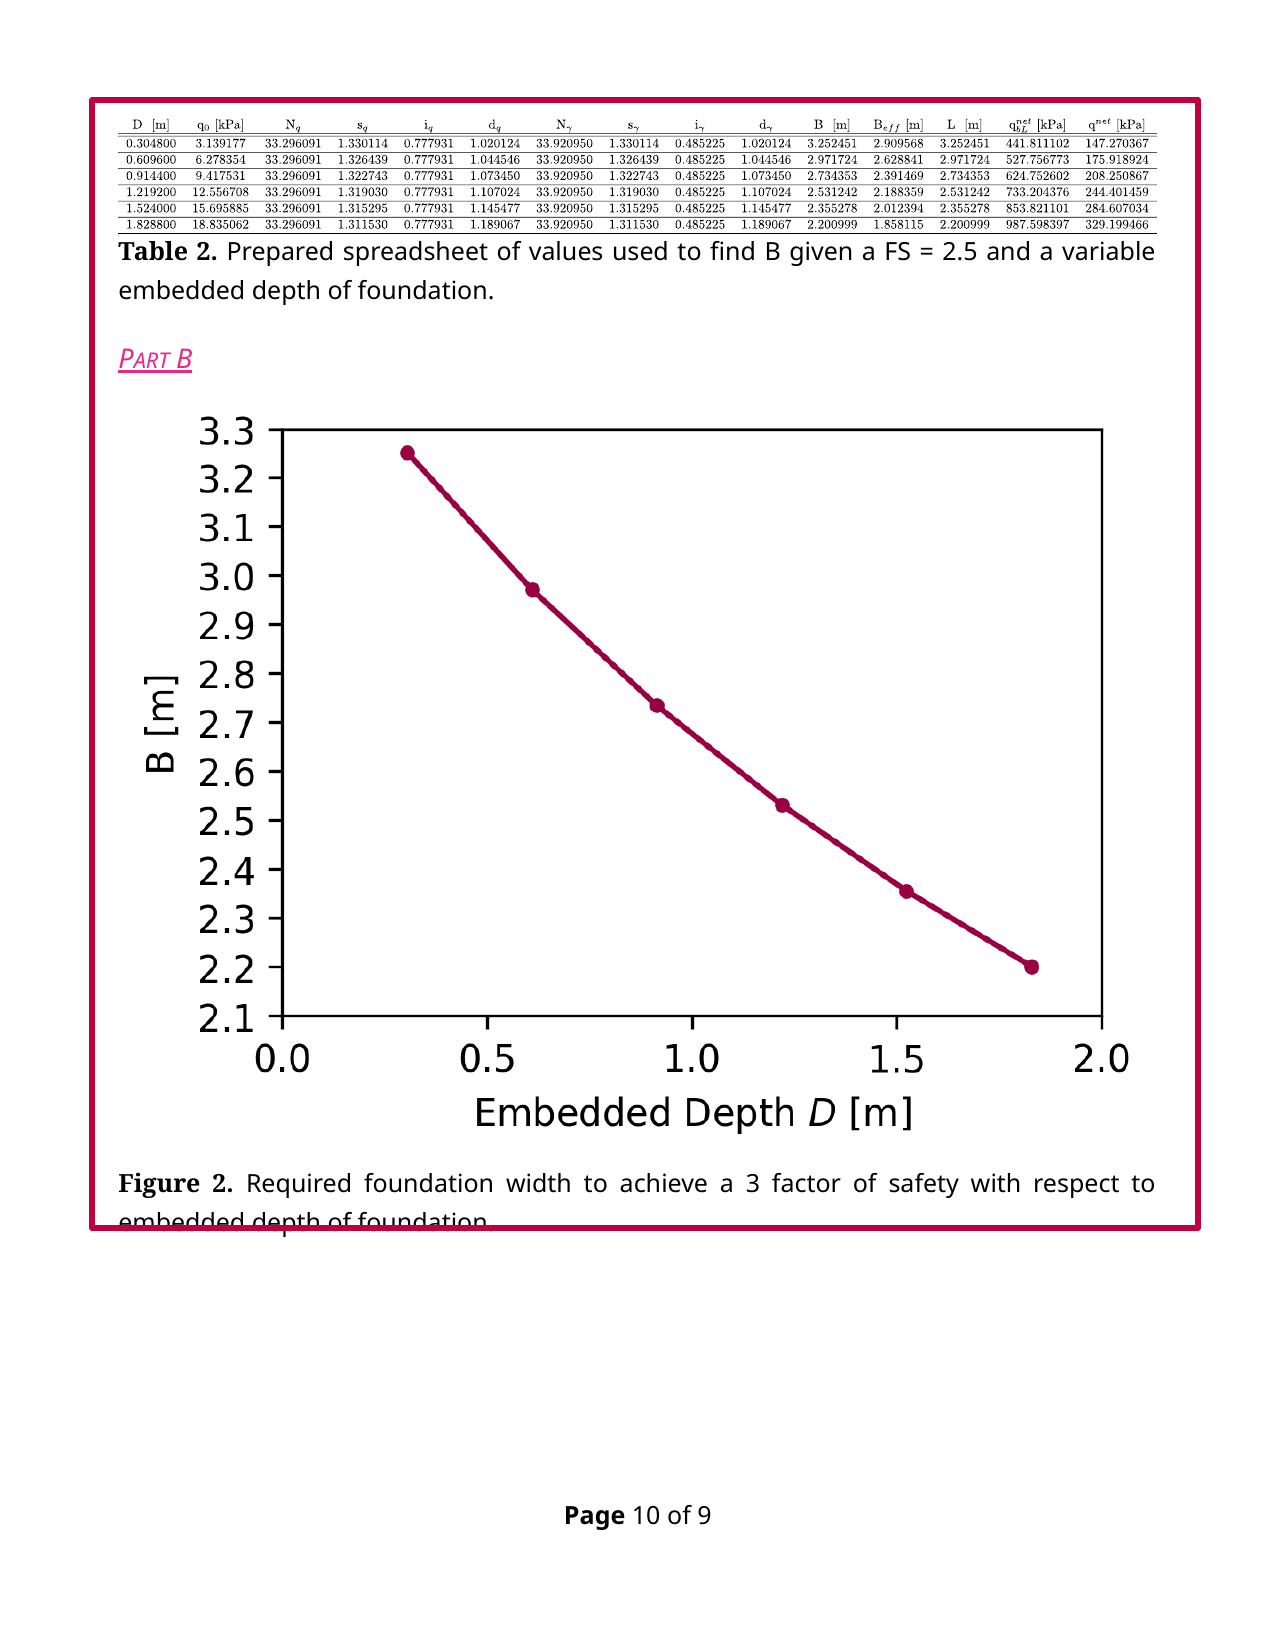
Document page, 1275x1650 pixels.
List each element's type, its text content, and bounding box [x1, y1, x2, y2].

text [118, 1231, 1157, 1238]
picture [118, 388, 1157, 1161]
subtitle Part B [118, 339, 1157, 376]
text Table 2. Prepared spreadsheet of values used to find B given a FS = 2.5 and a variable embedded depth of foundation. [118, 234, 1157, 307]
text Figure 2. Required foundation width to achieve a 3 factor of safety with respect to embedded depth of foundation. [118, 1161, 1157, 1225]
